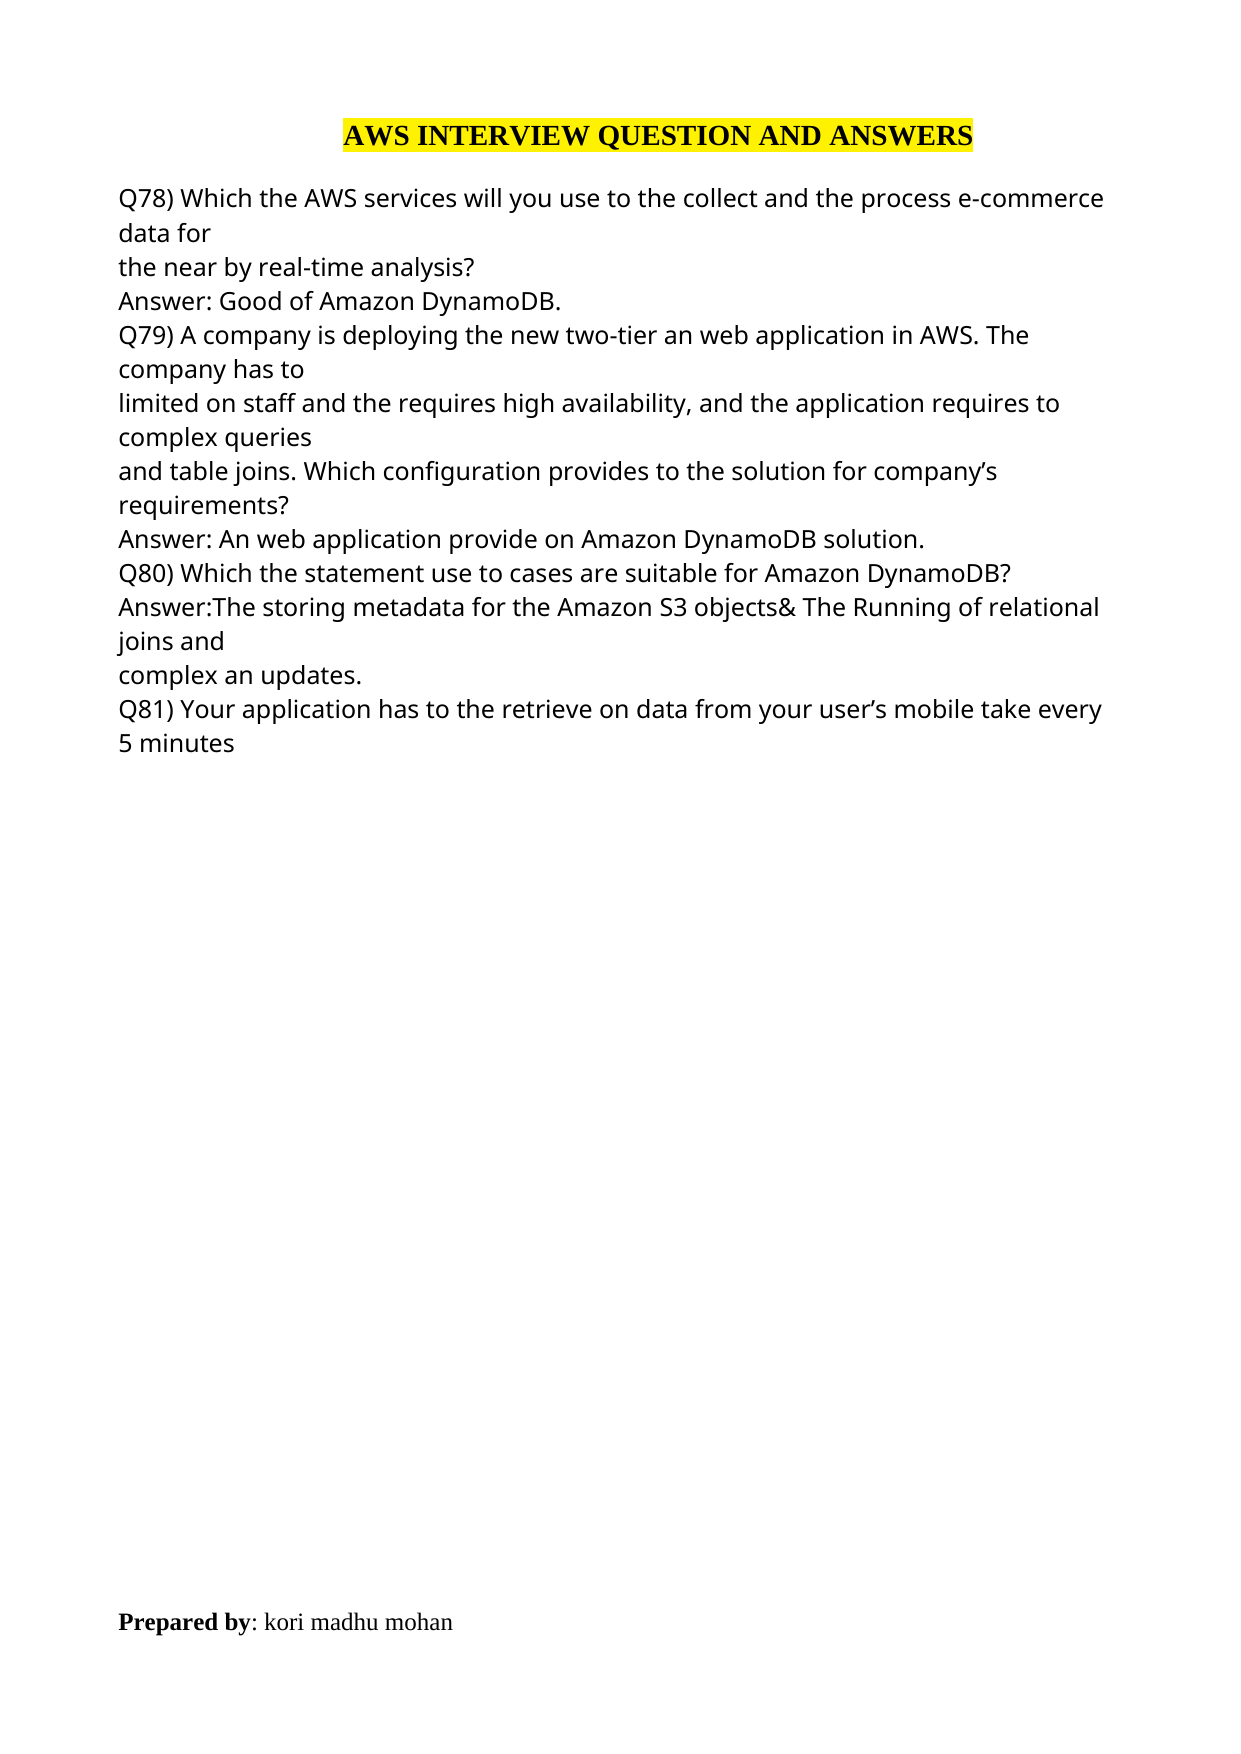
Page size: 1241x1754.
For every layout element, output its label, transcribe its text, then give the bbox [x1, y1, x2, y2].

text Q78) Which the AWS services will you use to the collect and the process e-commerce data for [118, 181, 1122, 249]
text limited on staff and the requires high availability, and the application requires to complex queries [118, 386, 1122, 454]
text the near by real-time analysis? [118, 249, 1122, 283]
text Answer:The storing metadata for the Amazon S3 objects& The Running of relational joins and [118, 590, 1122, 658]
text and table joins. Which configuration provides to the solution for company’s requirements? [118, 454, 1122, 522]
text Q79) A company is deploying the new two-tier an web application in AWS. The company has to [118, 317, 1122, 386]
text Q80) Which the statement use to cases are suitable for Amazon DynamoDB? [118, 556, 1122, 590]
text Answer: Good of Amazon DynamoDB. [118, 283, 1122, 317]
text complex an updates. [118, 658, 1122, 692]
text Answer: An web application provide on Amazon DynamoDB solution. [118, 522, 1122, 556]
text Q81) Your application has to the retrieve on data from your user’s mobile take every 5 minutes [118, 692, 1122, 760]
